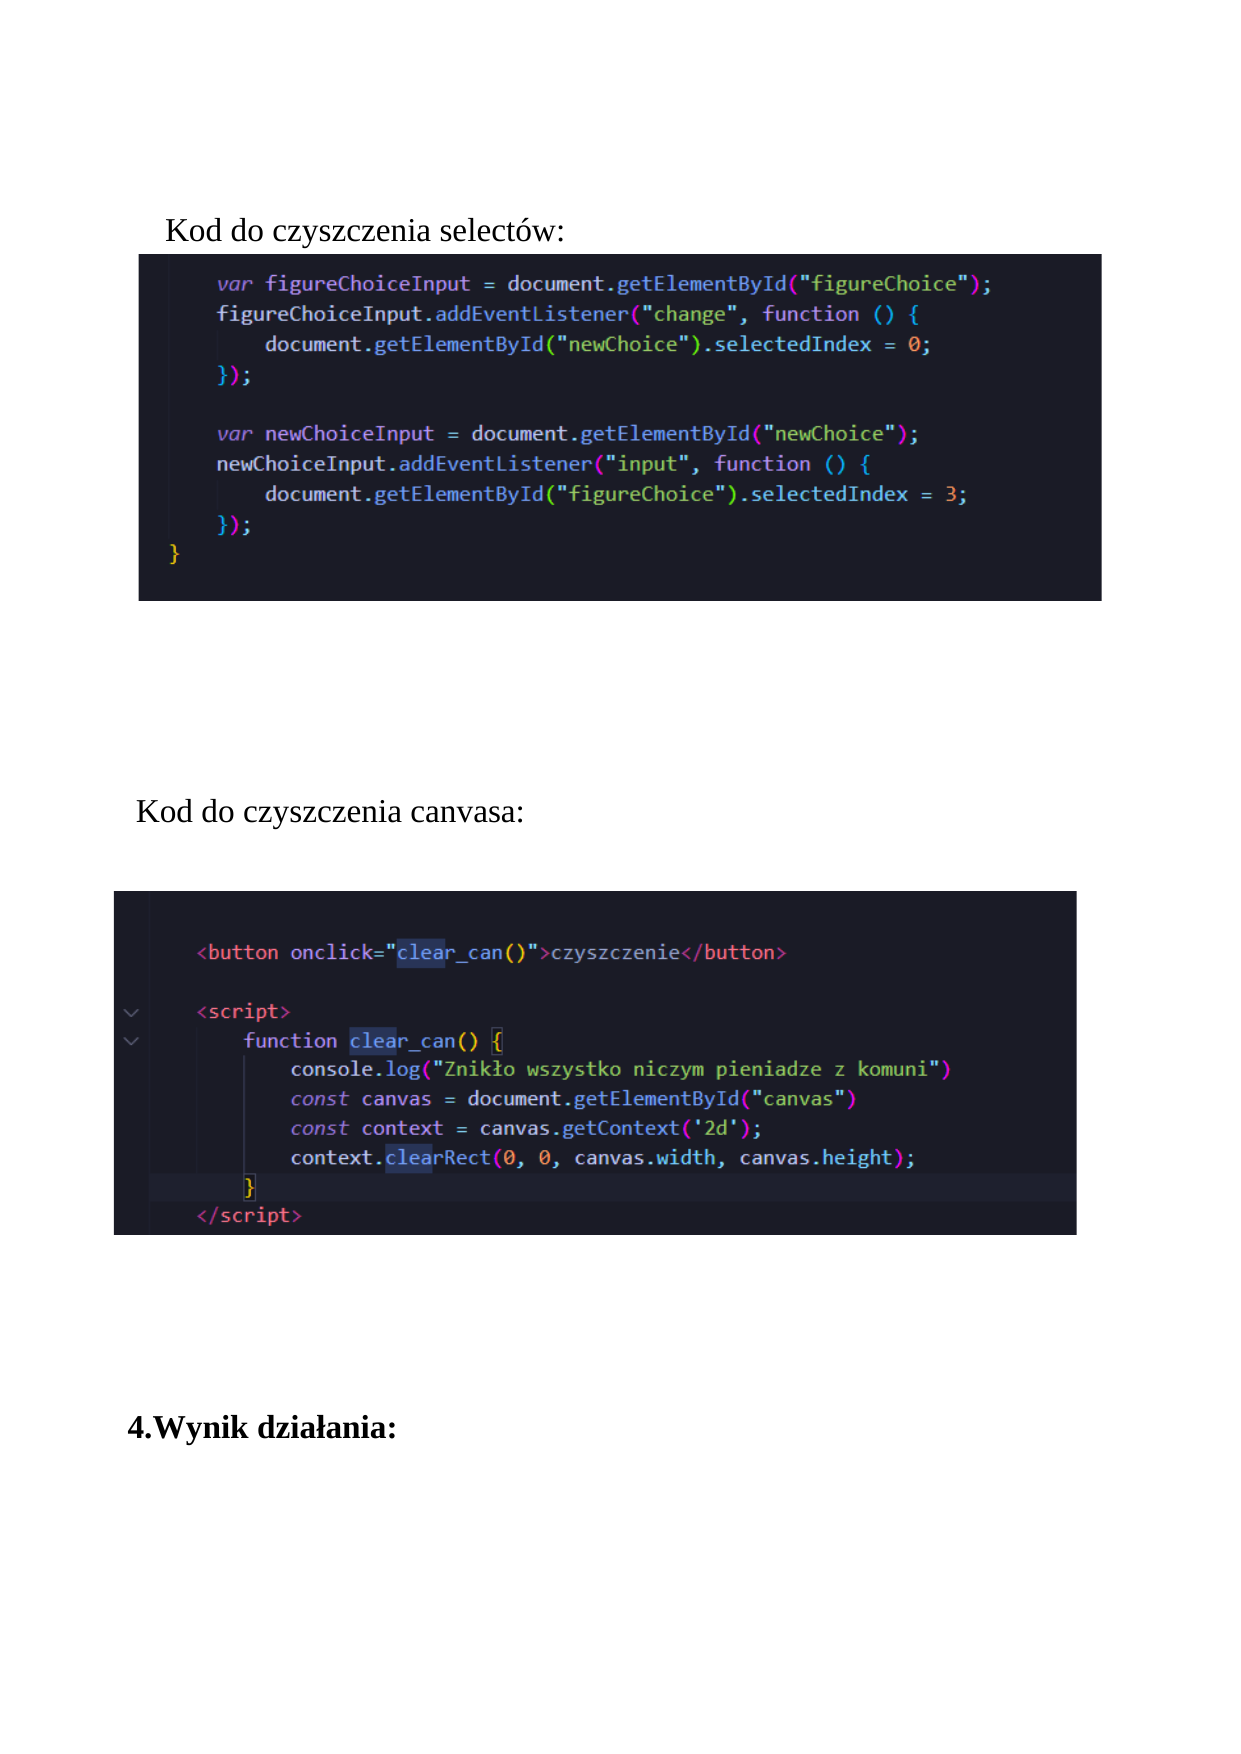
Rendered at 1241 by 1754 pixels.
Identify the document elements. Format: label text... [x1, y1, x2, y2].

picture [113, 891, 1077, 1235]
subtitle Kod do czyszczenia canvasa: [127, 792, 1090, 830]
text Kod do czyszczenia selectów: [127, 210, 1090, 249]
subtitle 4.Wynik działania: [127, 1407, 1090, 1445]
picture [138, 254, 1102, 601]
